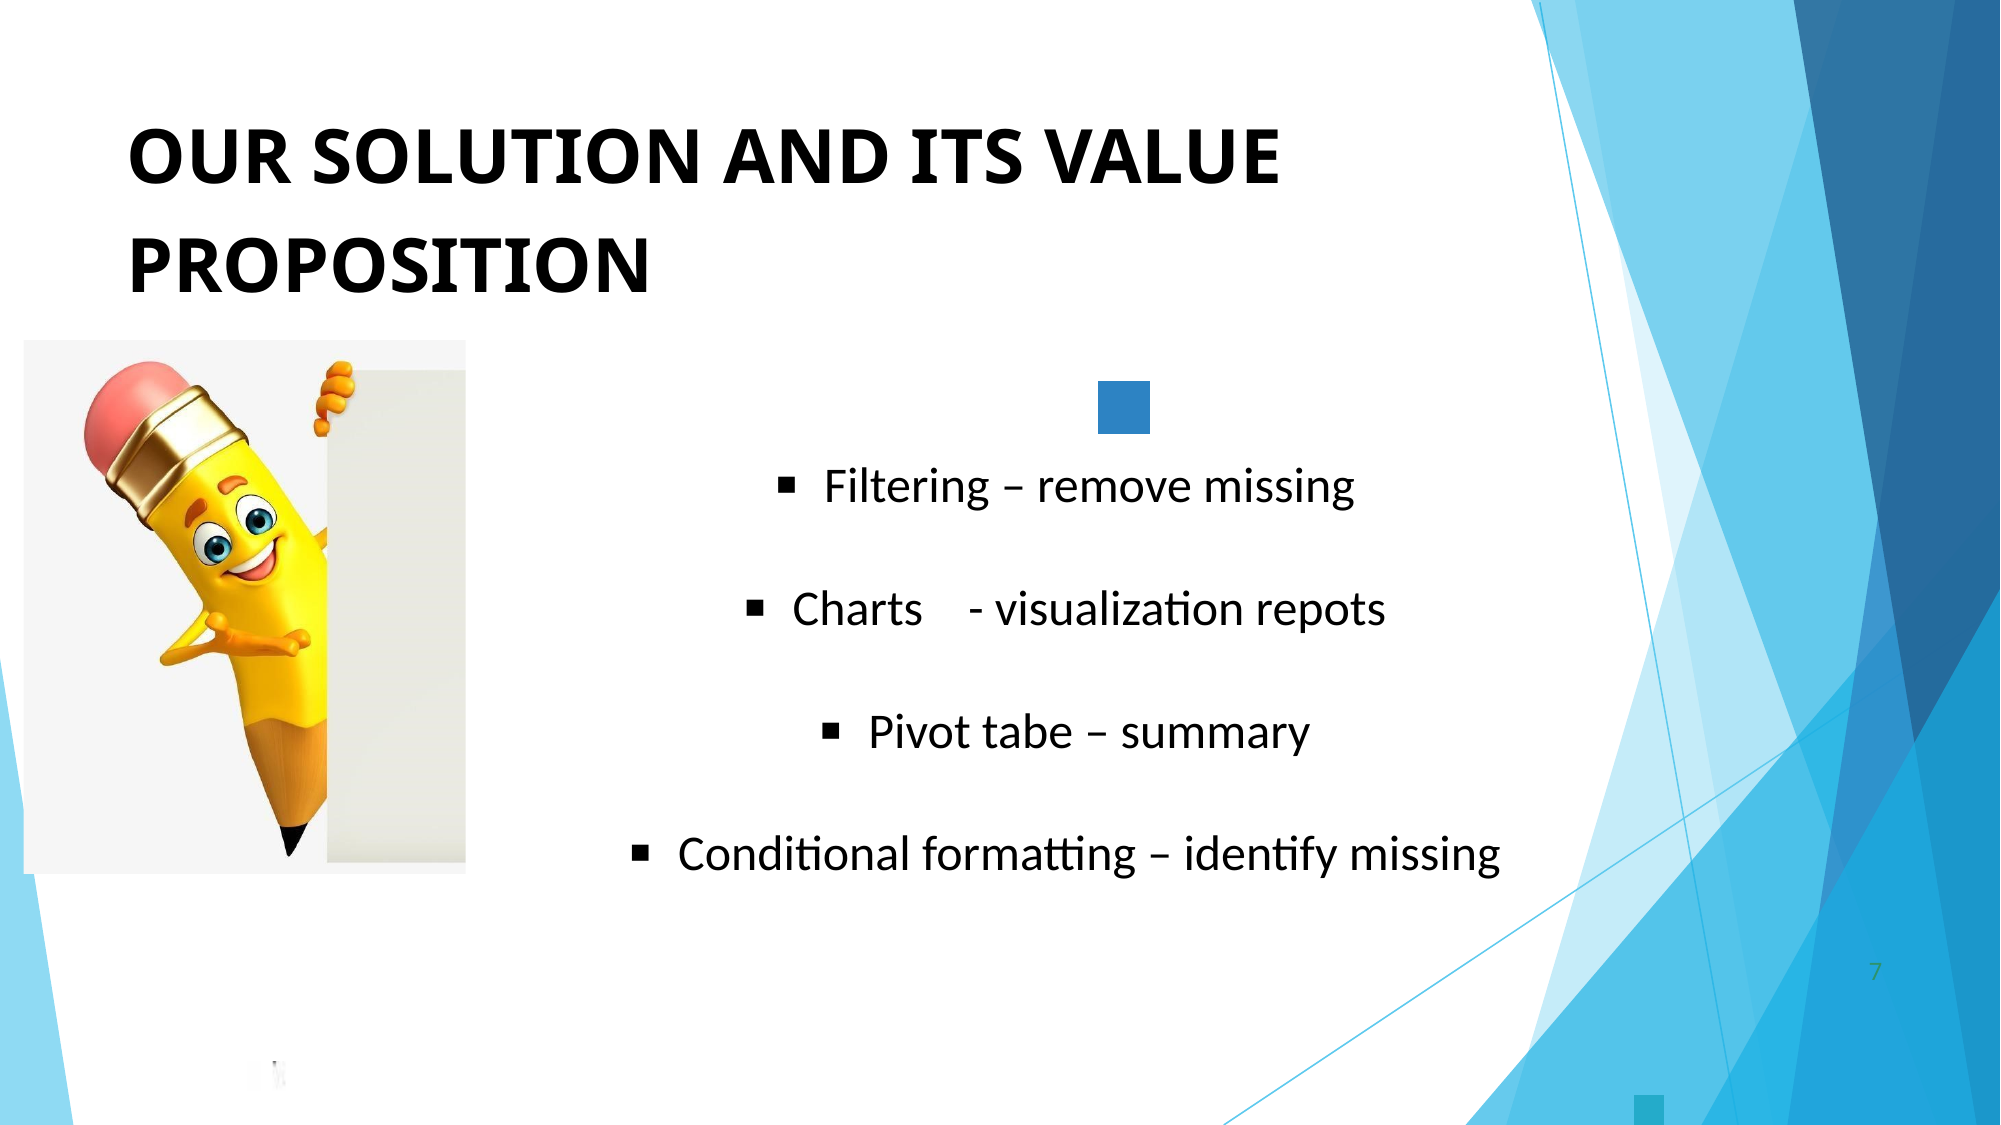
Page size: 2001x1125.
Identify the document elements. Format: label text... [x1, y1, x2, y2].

subtitle OUR SOLUTION AND ITS VALUE PROPOSITION [126, 103, 1593, 314]
list Conditional formatting – identify missing [44, 822, 1596, 883]
subtitle [1559, 103, 1630, 314]
list [1643, 577, 1657, 632]
list [1621, 454, 1657, 515]
list Filtering – remove missing [466, 454, 1629, 515]
list Pivot tabe – summary [466, 700, 1632, 761]
list Charts - visualization repots [466, 577, 1651, 638]
